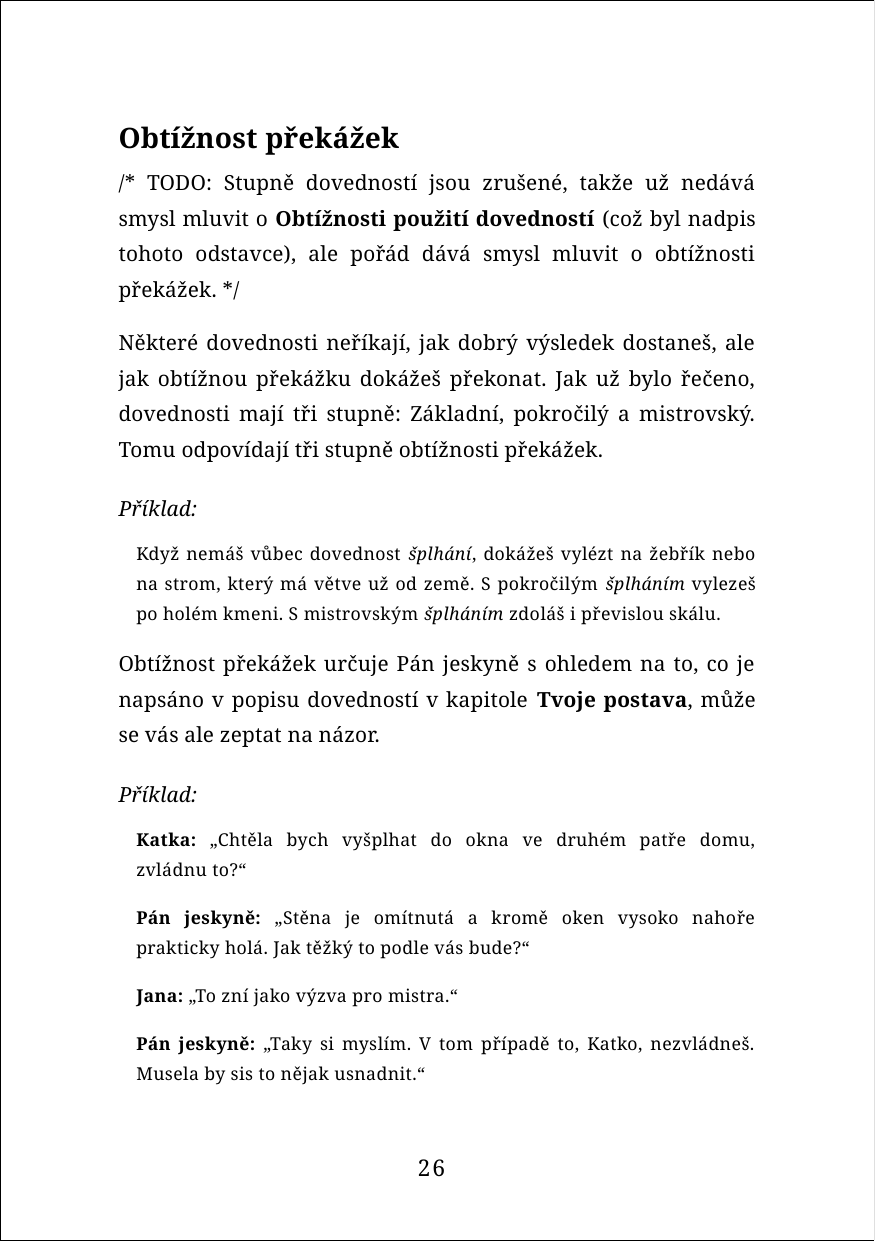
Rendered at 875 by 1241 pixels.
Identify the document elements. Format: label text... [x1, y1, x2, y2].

text Příklad: [118, 494, 756, 522]
text Pán jeskyně: „Taky si myslím. V tom případě to, Katko, nezvládneš. Musela by sis to nějak usnadnit.“ [136, 1031, 756, 1086]
text Katka: „Chtěla bych vyšplhat do okna ve druhém patře domu, zvládnu to?“ [136, 827, 756, 881]
text /* TODO: Stupně dovedností jsou zrušené, takže už nedává smysl mluvit o Obtížnosti použití dovedností (což byl nadpis tohoto odstavce), ale pořád dává smysl mluvit o obtížnosti překážek. */ [118, 168, 756, 303]
text Obtížnost překážek určuje Pán jeskyně s ohledem na to, co je napsáno v popisu dovedností v kapitole Tvoje postava, může se vás ale zeptat na názor. [118, 649, 756, 749]
text Když nemáš vůbec dovednost šplhání, dokážeš vylézt na žebřík nebo na strom, který má větve už od země. S pokročilým šplháním vylezeš po holém kmeni. S mistrovským šplháním zdoláš i převislou skálu. [136, 541, 756, 626]
subtitle Obtížnost překážek [118, 118, 756, 157]
text Příklad: [118, 780, 756, 808]
text Pán jeskyně: „Stěna je omítnutá a kromě oken vysoko nahoře prakticky holá. Jak těžký to podle vás bude?“ [136, 905, 756, 959]
text Některé dovednosti neříkají, jak dobrý výsledek dostaneš, ale jak obtížnou překážku dokážeš překonat. Jak už bylo řečeno, dovednosti mají tři stupně: Základní, pokročilý a mistrovský. Tomu odpovídají tři stupně obtížnosti překážek. [118, 328, 756, 463]
text Jana: „To zní jako výzva pro mistra.“ [136, 983, 756, 1007]
